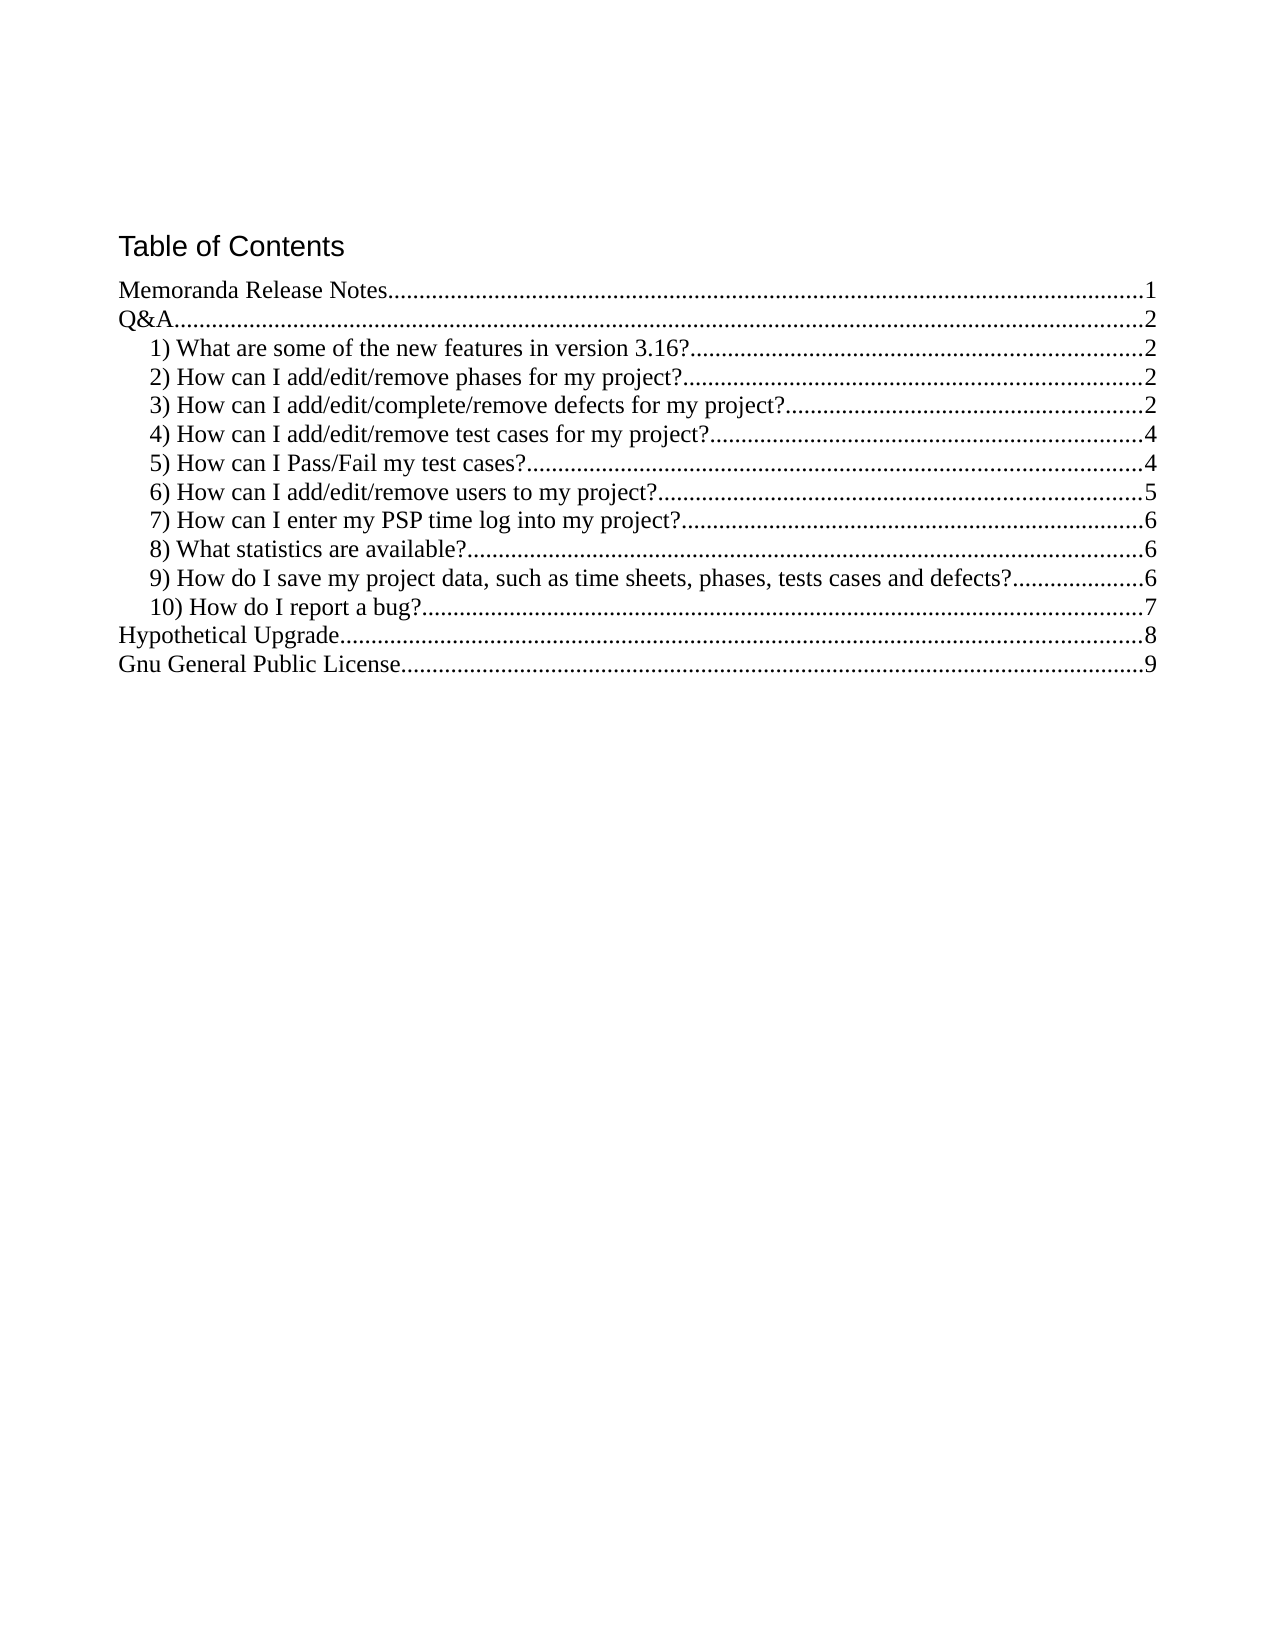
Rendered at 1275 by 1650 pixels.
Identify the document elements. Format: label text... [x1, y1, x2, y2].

text 5) How can I Pass/Fail my test cases? 4 [118, 448, 1157, 477]
subtitle Table of Contents [118, 229, 1157, 263]
text 1) What are some of the new features in version 3.16? 2 [118, 333, 1157, 362]
text 9) How do I save my project data, such as time sheets, phases, tests cases and defects? 6 [118, 563, 1157, 592]
text Memoranda Release Notes 1 [118, 275, 1157, 304]
text 2) How can I add/edit/remove phases for my project? 2 [118, 362, 1157, 390]
text 3) How can I add/edit/complete/remove defects for my project? 2 [118, 390, 1157, 419]
text 7) How can I enter my PSP time log into my project? 6 [118, 505, 1157, 534]
text 4) How can I add/edit/remove test cases for my project? 4 [118, 419, 1157, 448]
text 8) What statistics are available? 6 [118, 534, 1157, 563]
text Q&A 2 [118, 304, 1157, 333]
text 10) How do I report a bug? 7 [118, 592, 1157, 620]
text Gnu General Public License 9 [118, 649, 1157, 678]
text 6) How can I add/edit/remove users to my project? 5 [118, 477, 1157, 505]
text Hypothetical Upgrade 8 [118, 620, 1157, 649]
